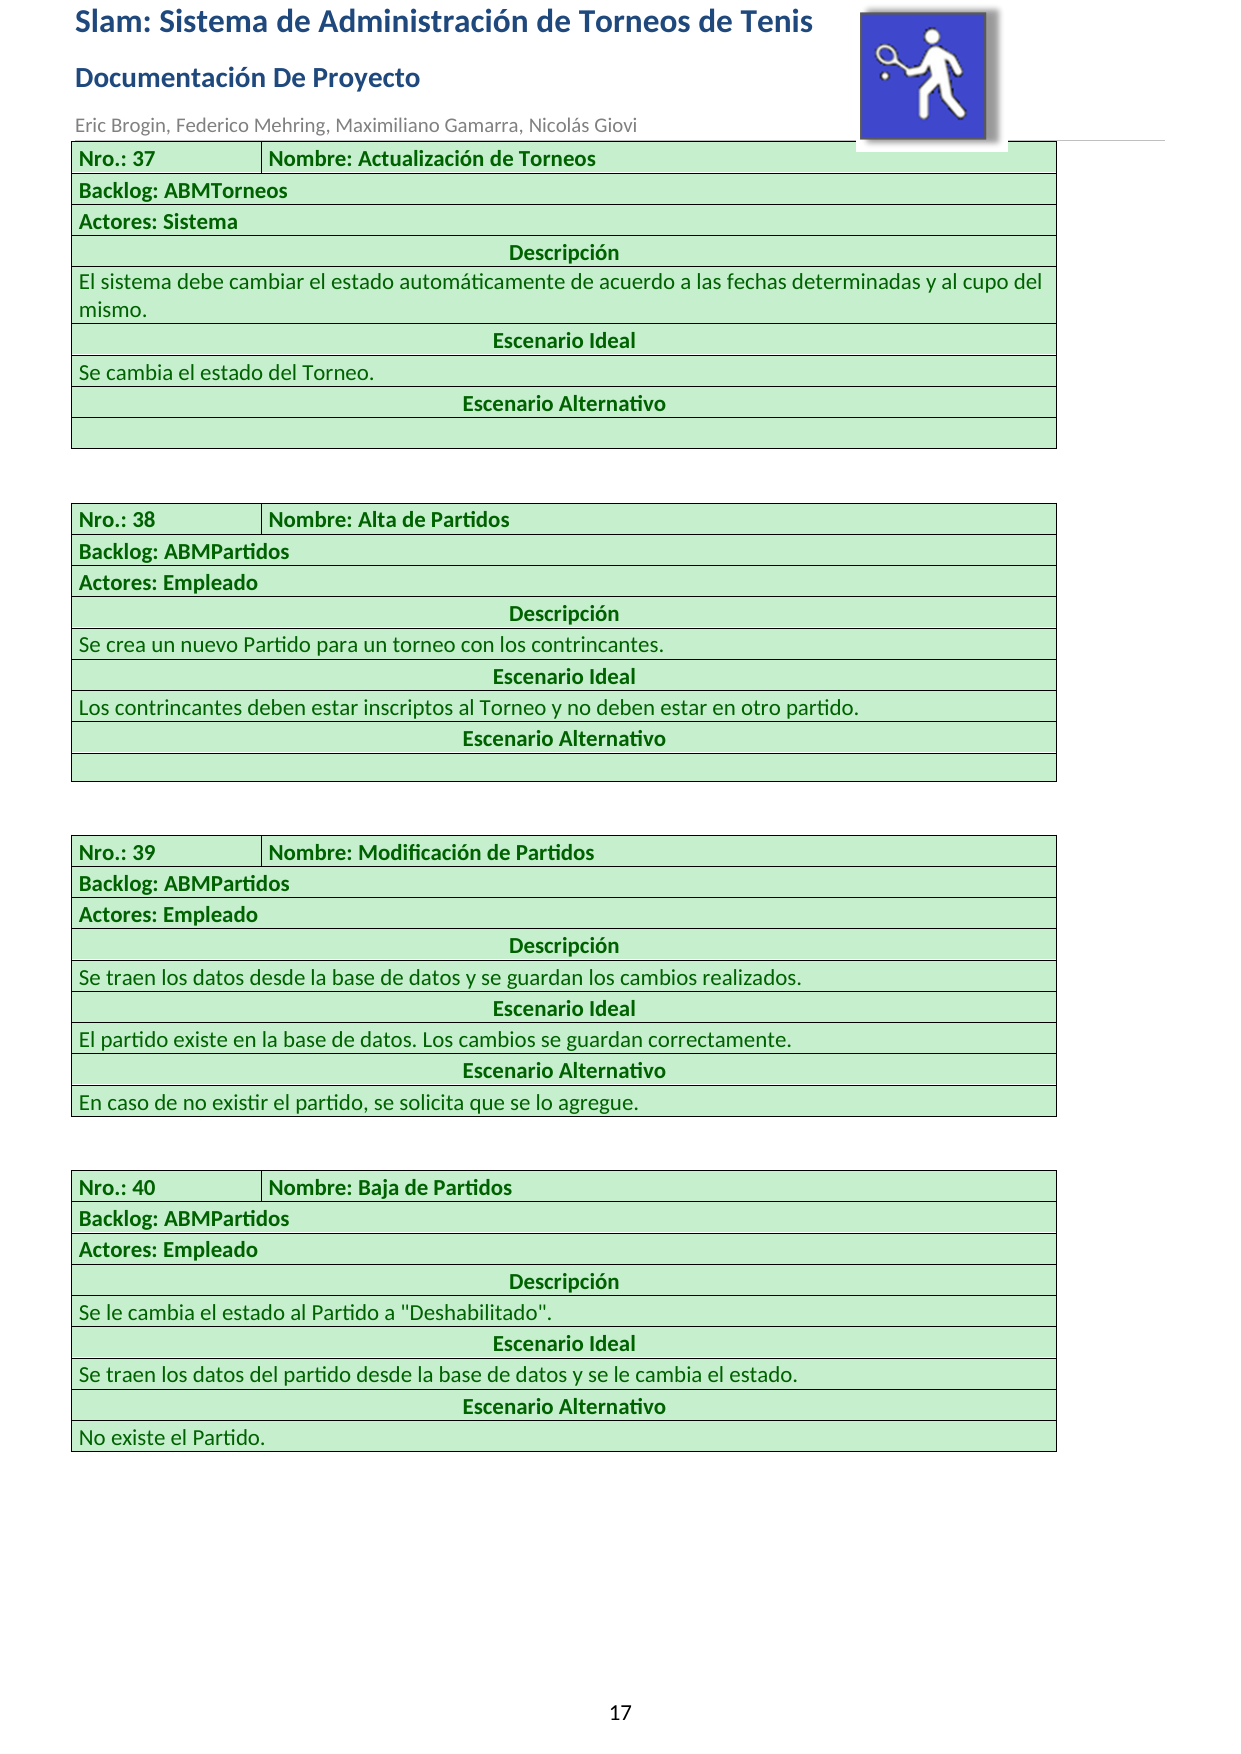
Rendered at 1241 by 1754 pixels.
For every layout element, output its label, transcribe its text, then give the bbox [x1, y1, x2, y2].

table_cell Backlog: ABMPartidos [72, 535, 1056, 565]
table_cell El sistema debe cambiar el estado automáticamente de acuerdo a las fechas determinadas y al cupo del mismo. [72, 267, 1056, 323]
picture [858, 1, 1007, 151]
table_cell Descripción [72, 236, 1056, 266]
table_cell Se le cambia el estado al Partido a "Deshabilitado". [72, 1296, 1056, 1326]
table_cell Escenario Ideal [72, 1327, 1056, 1357]
table_cell Actores: Empleado [72, 566, 1056, 596]
table_cell Los contrincantes deben estar inscriptos al Torneo y no deben estar en otro partido. [72, 691, 1056, 721]
table_cell Backlog: ABMPartidos [72, 1202, 1056, 1232]
table_cell Actores: Empleado [72, 1234, 1056, 1264]
table_cell Escenario Alternativo [72, 722, 1056, 752]
table_cell No existe el Partido. [72, 1421, 1056, 1451]
table_cell Descripción [72, 929, 1056, 959]
table_header Nro.: 40 [72, 1171, 261, 1201]
table_header Nombre: Actualización de Torneos [262, 142, 1056, 172]
table_cell [72, 418, 1056, 448]
table_cell Actores: Sistema [72, 205, 1056, 235]
table_cell Escenario Ideal [72, 660, 1056, 690]
table_cell Backlog: ABMTorneos [72, 174, 1056, 204]
table_cell Se crea un nuevo Partido para un torneo con los contrincantes. [72, 629, 1056, 659]
table_cell Actores: Empleado [72, 898, 1056, 928]
table_cell Escenario Ideal [72, 992, 1056, 1022]
table_cell Escenario Alternativo [72, 387, 1056, 417]
table_cell Escenario Ideal [72, 324, 1056, 354]
table_header Nro.: 39 [72, 836, 261, 866]
table_header Nombre: Modificación de Partidos [262, 836, 1056, 866]
table_cell Se traen los datos del partido desde la base de datos y se le cambia el estado. [72, 1359, 1056, 1389]
table_cell El partido existe en la base de datos. Los cambios se guardan correctamente. [72, 1023, 1056, 1053]
table_cell Backlog: ABMPartidos [72, 867, 1056, 897]
table_cell Descripción [72, 1265, 1056, 1295]
table_cell [72, 754, 1056, 781]
table_header Nro.: 38 [72, 504, 261, 534]
table_cell Descripción [72, 597, 1056, 627]
table_header Nombre: Alta de Partidos [262, 504, 1056, 534]
table_cell Se cambia el estado del Torneo. [72, 356, 1056, 386]
table_header Nro.: 37 [72, 142, 261, 172]
table_cell Escenario Alternativo [72, 1390, 1056, 1420]
table_header Nombre: Baja de Partidos [262, 1171, 1056, 1201]
table_cell Escenario Alternativo [72, 1054, 1056, 1084]
table_cell Se traen los datos desde la base de datos y se guardan los cambios realizados. [72, 961, 1056, 991]
table_cell En caso de no existir el partido, se solicita que se lo agregue. [72, 1086, 1056, 1116]
